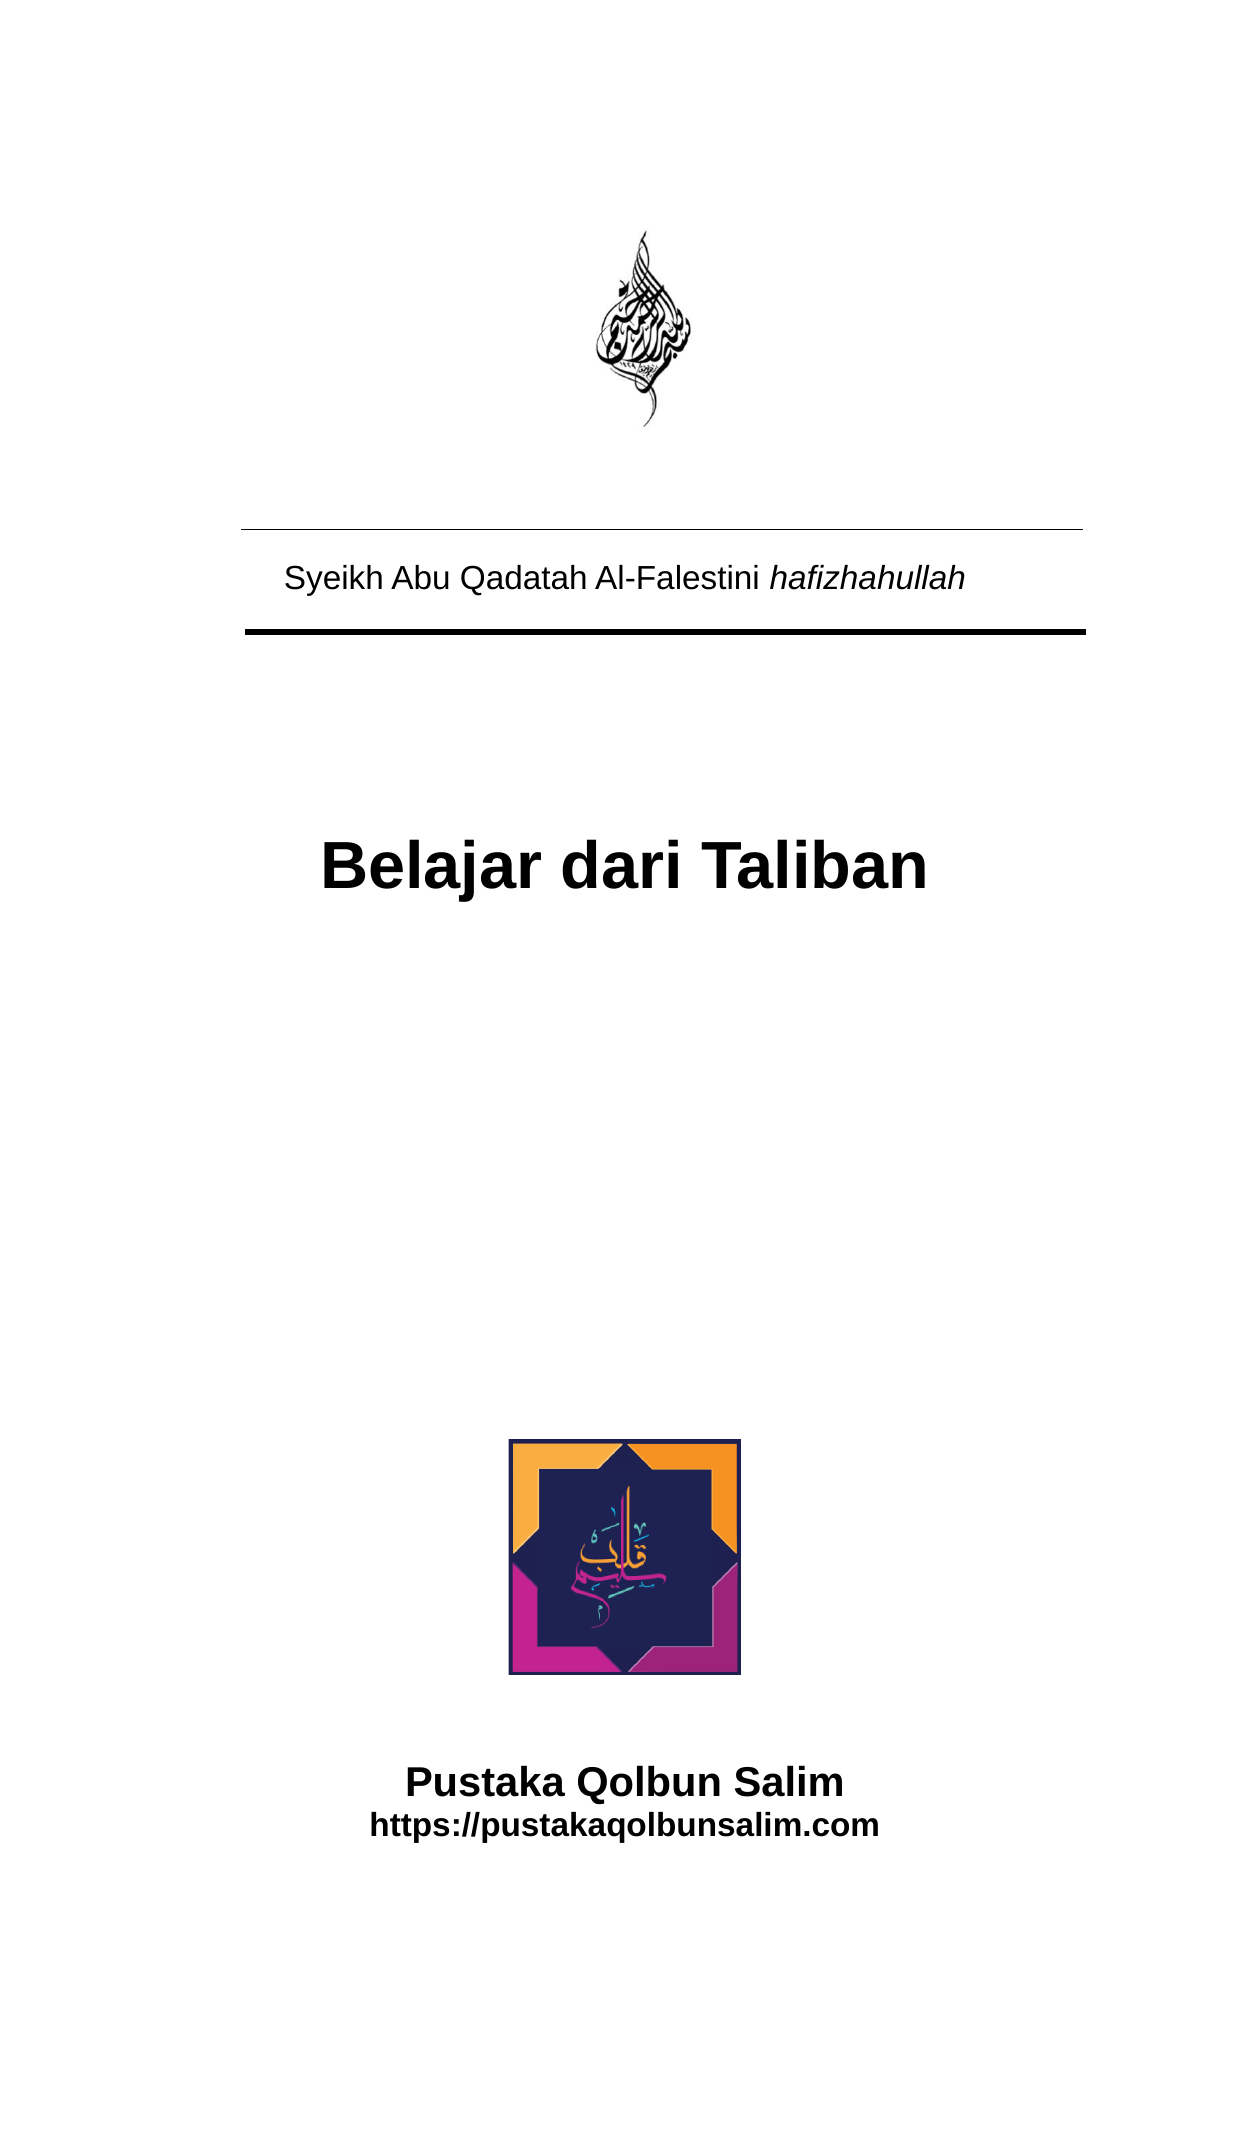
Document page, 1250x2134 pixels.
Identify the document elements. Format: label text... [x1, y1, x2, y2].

text Syeikh Abu Qadatah Al-Falestini hafizhahullah [150, 558, 1099, 596]
picture [578, 206, 717, 436]
text Belajar dari Taliban [150, 826, 1099, 903]
text https://pustakaqolbunsalim.com [150, 1805, 1099, 1843]
text Pustaka Qolbun Salim [150, 1757, 1099, 1805]
picture [508, 1439, 741, 1675]
